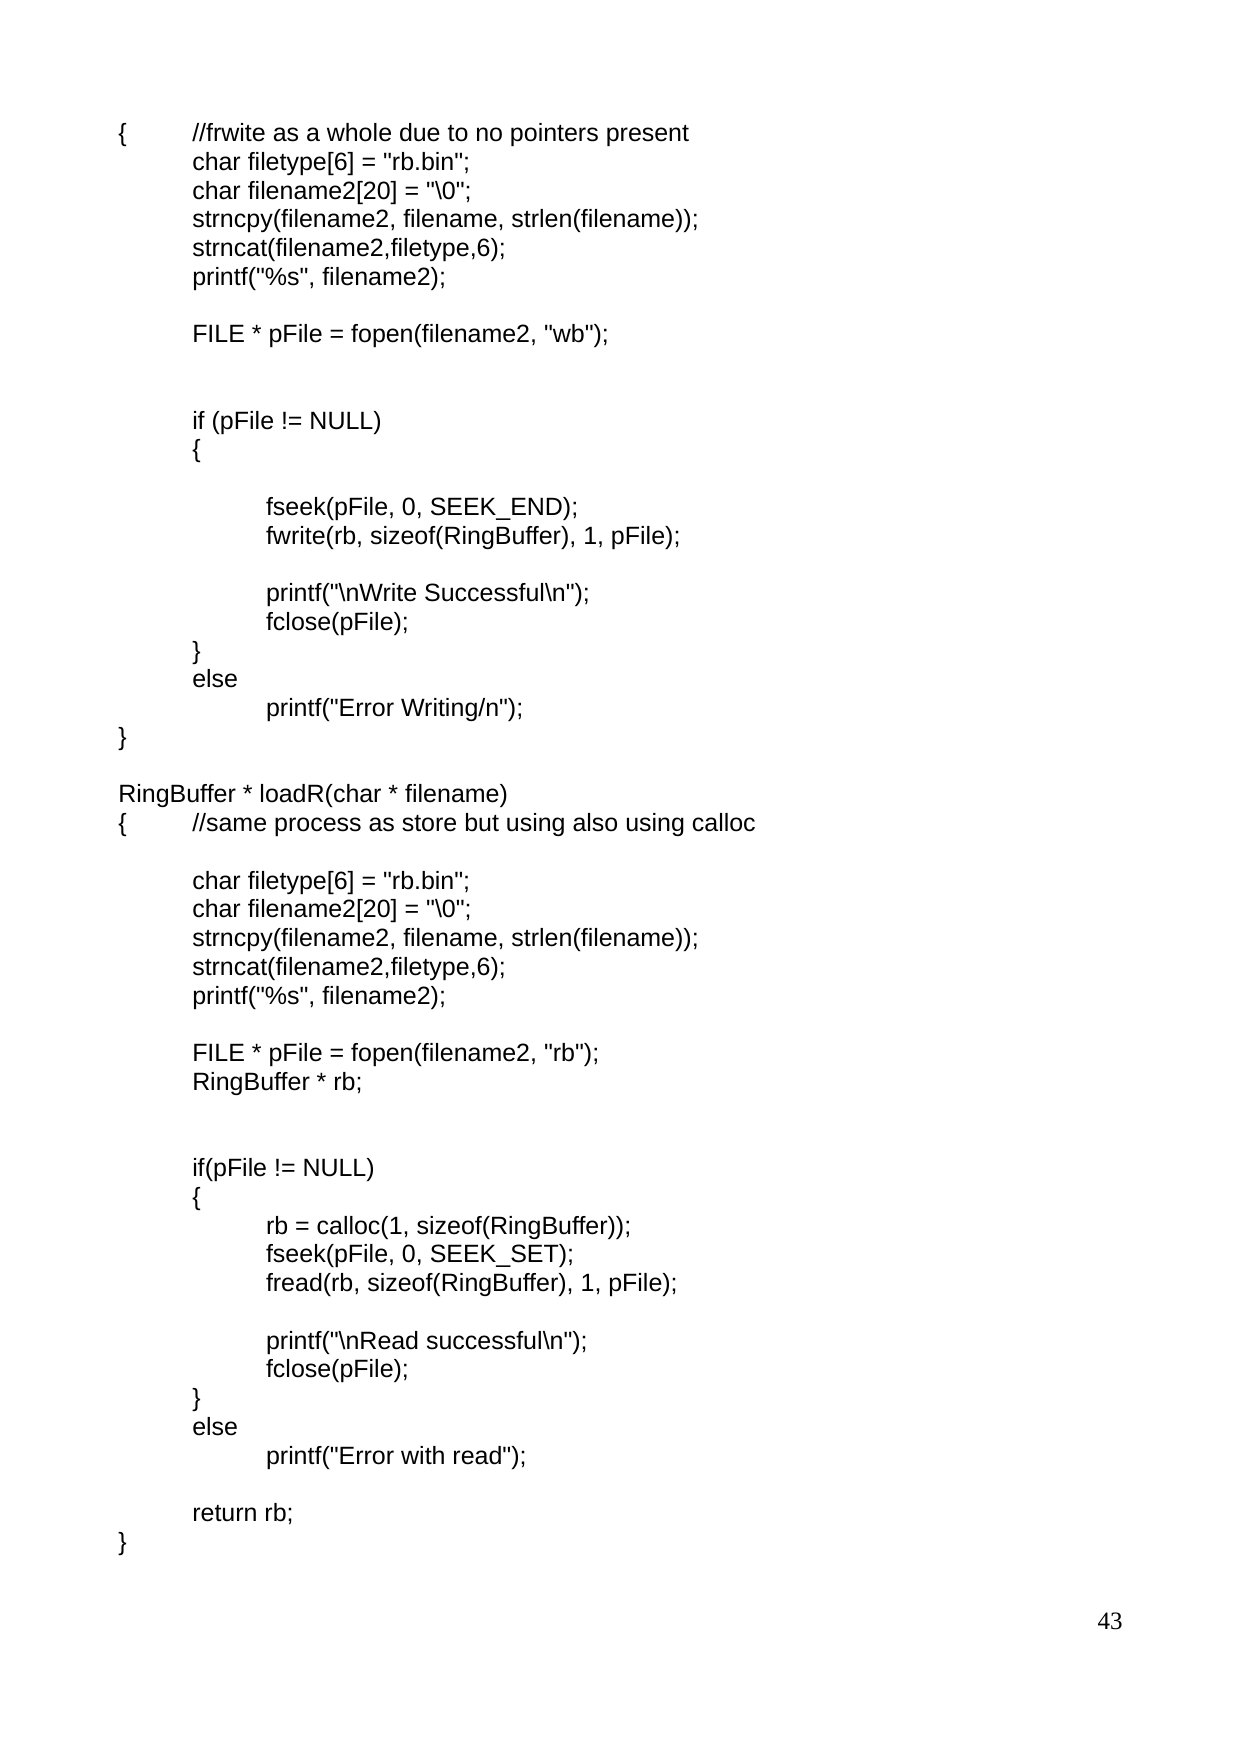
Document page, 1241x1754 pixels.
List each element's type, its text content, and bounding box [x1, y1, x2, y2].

text char filename2[20] = "\0"; [118, 176, 1122, 204]
text strncpy(filename2, filename, strlen(filename)); [118, 204, 1122, 233]
text printf("Error Writing/n"); [118, 693, 1122, 722]
text strncpy(filename2, filename, strlen(filename)); [118, 923, 1122, 952]
text char filename2[20] = "\0"; [118, 894, 1122, 923]
text printf("%s", filename2); [118, 981, 1122, 1009]
text char filetype[6] = "rb.bin"; [118, 147, 1122, 176]
text strncat(filename2,filetype,6); [118, 952, 1122, 981]
text RingBuffer * rb; [118, 1067, 1122, 1096]
text else [118, 1412, 1122, 1441]
text FILE * pFile = fopen(filename2, "wb"); [118, 319, 1122, 348]
text fclose(pFile); [118, 607, 1122, 636]
text fseek(pFile, 0, SEEK_END); [118, 492, 1122, 521]
text RingBuffer * loadR(char * filename) [118, 779, 1122, 808]
text } [118, 1383, 1122, 1412]
text if(pFile != NULL) [118, 1153, 1122, 1182]
text rb = calloc(1, sizeof(RingBuffer)); [118, 1211, 1122, 1239]
text { [118, 434, 1122, 463]
text fread(rb, sizeof(RingBuffer), 1, pFile); [118, 1268, 1122, 1297]
text } [118, 636, 1122, 664]
text if (pFile != NULL) [118, 406, 1122, 434]
text char filetype[6] = "rb.bin"; [118, 866, 1122, 894]
text fclose(pFile); [118, 1354, 1122, 1383]
text } [118, 1527, 1122, 1556]
text { [118, 1182, 1122, 1211]
text printf("\nWrite Successful\n"); [118, 578, 1122, 607]
text strncat(filename2,filetype,6); [118, 233, 1122, 262]
text printf("\nRead successful\n"); [118, 1326, 1122, 1354]
text } [118, 722, 1122, 751]
text else [118, 664, 1122, 693]
text fwrite(rb, sizeof(RingBuffer), 1, pFile); [118, 521, 1122, 549]
text FILE * pFile = fopen(filename2, "rb"); [118, 1038, 1122, 1067]
text printf("%s", filename2); [118, 262, 1122, 291]
text return rb; [118, 1498, 1122, 1527]
text fseek(pFile, 0, SEEK_SET); [118, 1239, 1122, 1268]
text { //frwite as a whole due to no pointers present [118, 118, 1122, 147]
text printf("Error with read"); [118, 1441, 1122, 1469]
text { //same process as store but using also using calloc [118, 808, 1122, 837]
